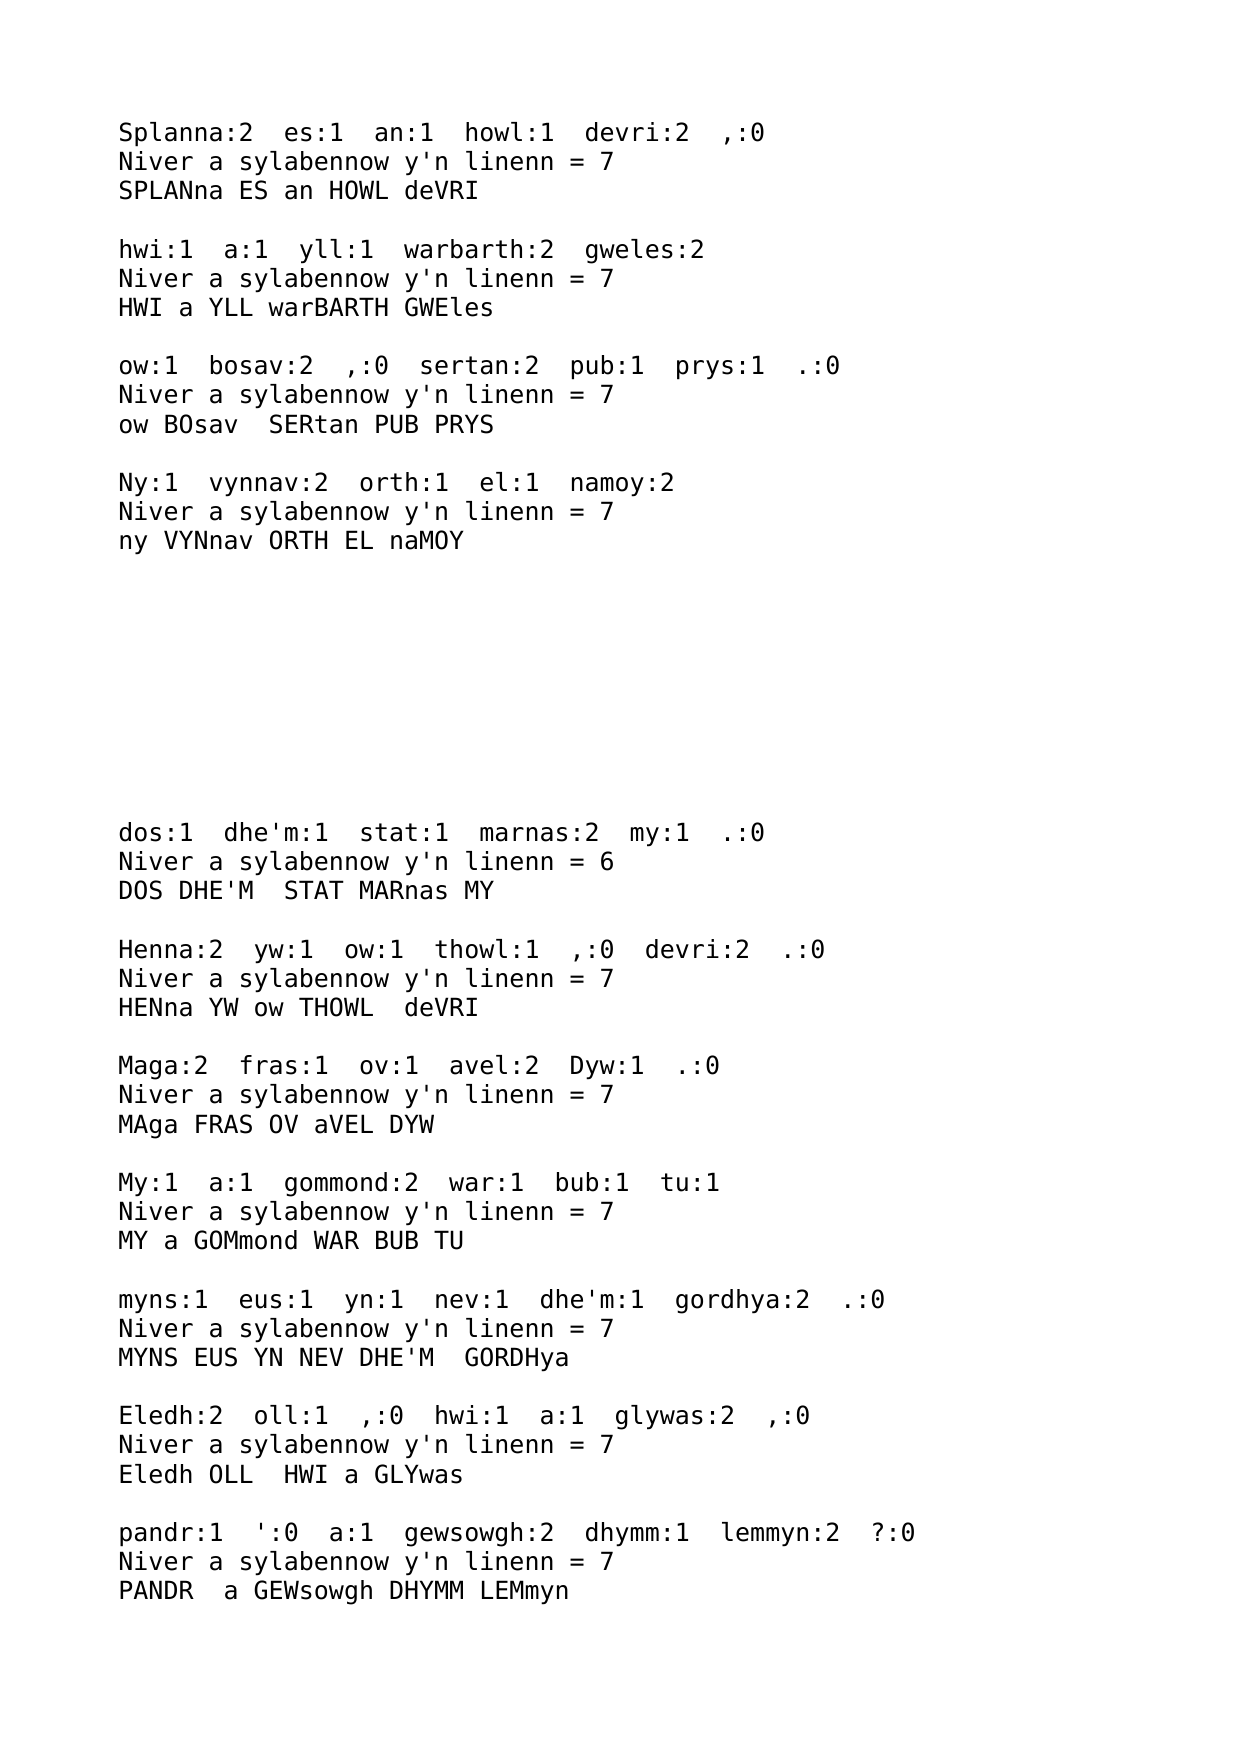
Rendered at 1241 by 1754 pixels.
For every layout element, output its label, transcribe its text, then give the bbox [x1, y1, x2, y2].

text MY a GOMmond WAR BUB TU [118, 1226, 1122, 1256]
text Niver a sylabennow y'n linenn = 7 [118, 1431, 1122, 1460]
text Eledh OLL HWI a GLYwas [118, 1460, 1122, 1489]
text HENna YW ow THOWL deVRI [118, 993, 1122, 1022]
text pandr:1 ':0 a:1 gewsowgh:2 dhymm:1 lemmyn:2 ?:0 [118, 1518, 1122, 1547]
text Eledh:2 oll:1 ,:0 hwi:1 a:1 glywas:2 ,:0 [118, 1401, 1122, 1431]
text Niver a sylabennow y'n linenn = 7 [118, 497, 1122, 526]
text Niver a sylabennow y'n linenn = 7 [118, 1197, 1122, 1226]
text Splanna:2 es:1 an:1 howl:1 devri:2 ,:0 [118, 118, 1122, 147]
text hwi:1 a:1 yll:1 warbarth:2 gweles:2 [118, 235, 1122, 264]
text Niver a sylabennow y'n linenn = 7 [118, 147, 1122, 176]
text DOS DHE'M STAT MARnas MY [118, 876, 1122, 906]
text Henna:2 yw:1 ow:1 thowl:1 ,:0 devri:2 .:0 [118, 935, 1122, 964]
text Niver a sylabennow y'n linenn = 6 [118, 847, 1122, 876]
text ow BOsav SERtan PUB PRYS [118, 410, 1122, 439]
text dos:1 dhe'm:1 stat:1 marnas:2 my:1 .:0 [118, 818, 1122, 847]
text Niver a sylabennow y'n linenn = 7 [118, 264, 1122, 293]
text MAga FRAS OV aVEL DYW [118, 1110, 1122, 1139]
text Maga:2 fras:1 ov:1 avel:2 Dyw:1 .:0 [118, 1051, 1122, 1081]
text SPLANna ES an HOWL deVRI [118, 176, 1122, 206]
text ow:1 bosav:2 ,:0 sertan:2 pub:1 prys:1 .:0 [118, 351, 1122, 381]
text Niver a sylabennow y'n linenn = 7 [118, 381, 1122, 410]
text Niver a sylabennow y'n linenn = 7 [118, 1314, 1122, 1343]
text Niver a sylabennow y'n linenn = 7 [118, 1081, 1122, 1110]
text My:1 a:1 gommond:2 war:1 bub:1 tu:1 [118, 1168, 1122, 1197]
text HWI a YLL warBARTH GWEles [118, 293, 1122, 322]
text PANDR a GEWsowgh DHYMM LEMmyn [118, 1576, 1122, 1606]
text Niver a sylabennow y'n linenn = 7 [118, 964, 1122, 993]
text Niver a sylabennow y'n linenn = 7 [118, 1547, 1122, 1576]
text ny VYNnav ORTH EL naMOY [118, 526, 1122, 556]
text Ny:1 vynnav:2 orth:1 el:1 namoy:2 [118, 468, 1122, 497]
text MYNS EUS YN NEV DHE'M GORDHya [118, 1343, 1122, 1372]
text myns:1 eus:1 yn:1 nev:1 dhe'm:1 gordhya:2 .:0 [118, 1285, 1122, 1314]
